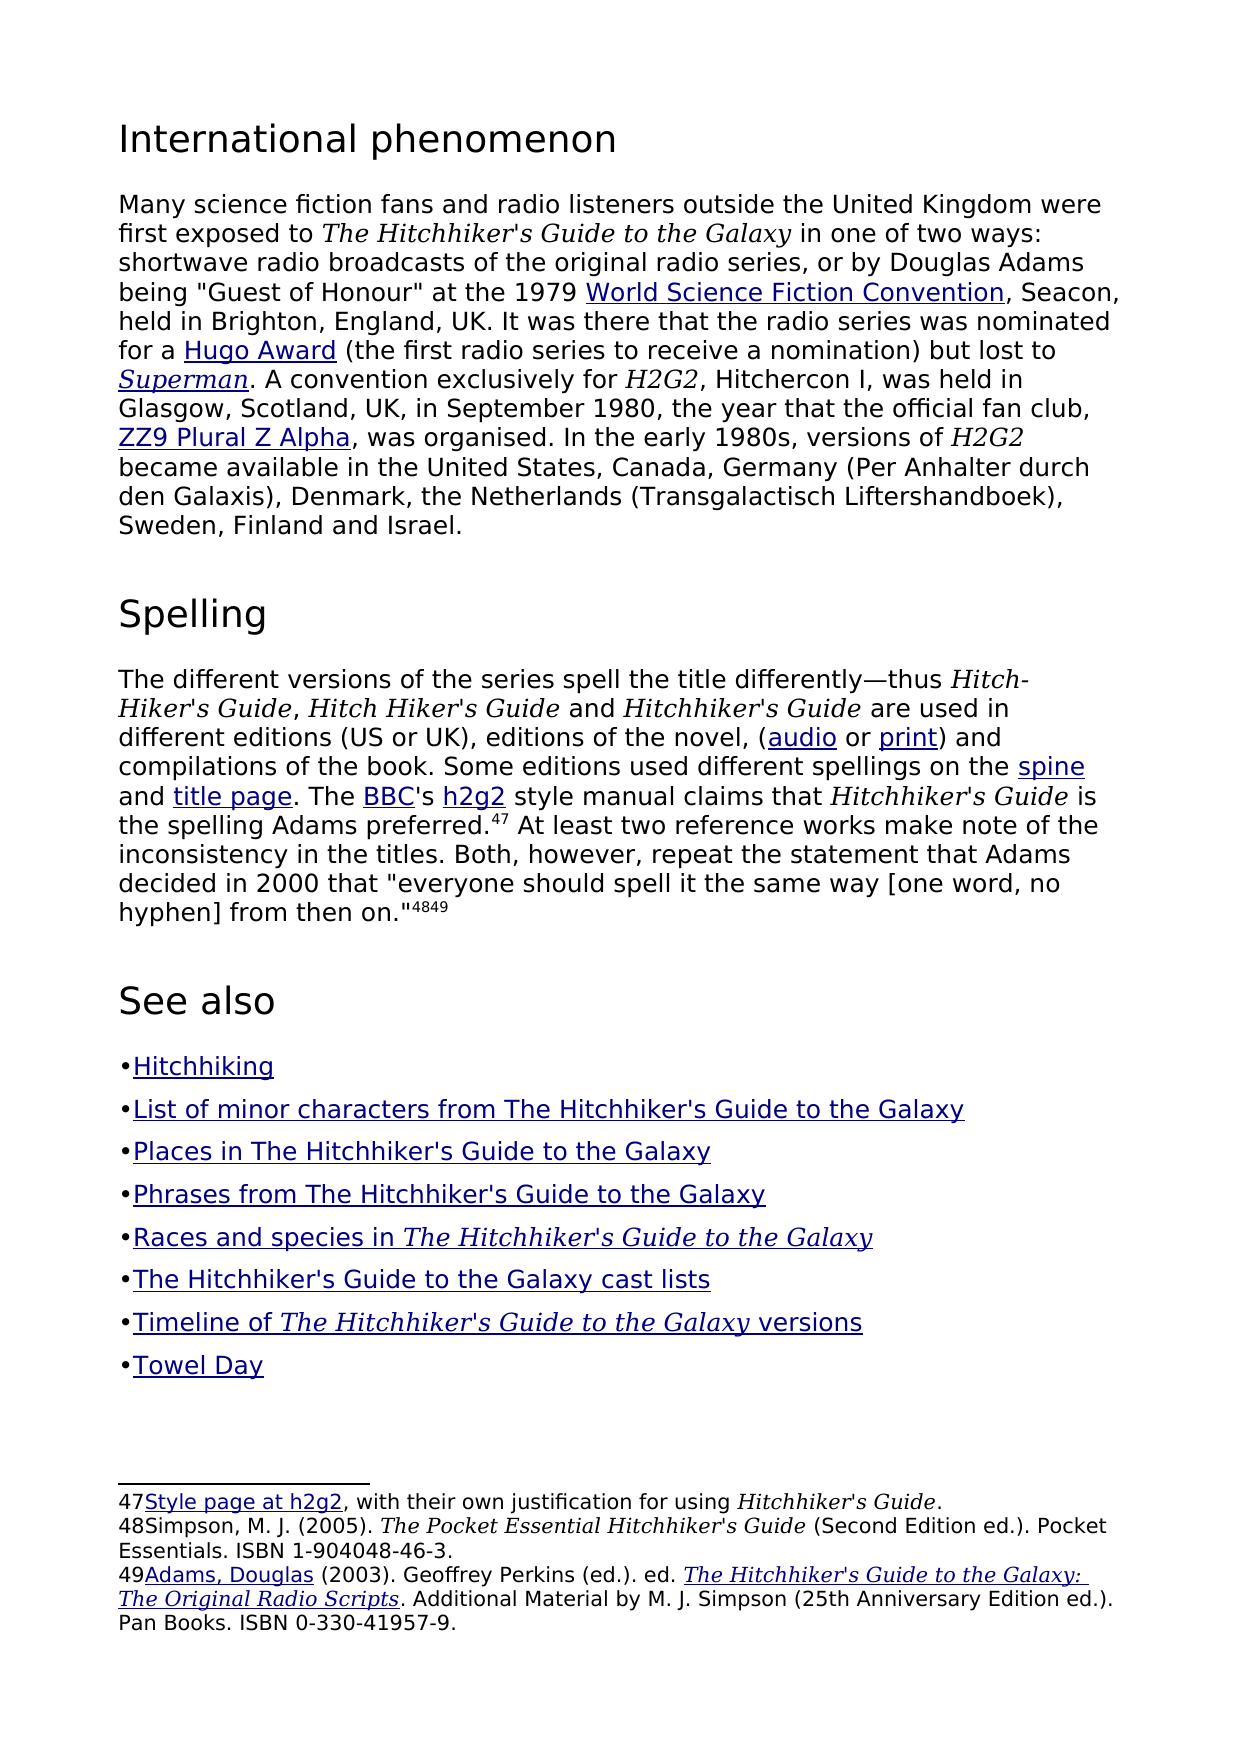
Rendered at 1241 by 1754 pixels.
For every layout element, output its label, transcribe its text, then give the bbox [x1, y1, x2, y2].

subtitle Spelling [118, 593, 1122, 636]
list The Hitchhiker's Guide to the Galaxy cast lists [118, 1266, 1122, 1295]
list Hitchhiking [118, 1052, 1122, 1081]
subtitle International phenomenon [118, 118, 1122, 162]
text The different versions of the series spell the title differently—thus Hitch-Hiker's Guide, Hitch Hiker's Guide and Hitchhiker's Guide are used in different editions (US or UK), editions of the novel, (audio or print) and compilations of the book. Some editions used different spellings on the spine and title page. The BBC's h2g2 style manual claims that Hitchhiker's Guide is the spelling Adams preferred. At least two reference works make note of the inconsistency in the titles. Both, however, repeat the statement that Adams decided in 2000 that "everyone should spell it the same way [one word, no hyphen] from then on." [118, 665, 1122, 927]
list Towel Day [118, 1351, 1122, 1380]
list List of minor characters from The Hitchhiker's Guide to the Galaxy [118, 1095, 1122, 1124]
text Simpson, M. J. (2005). The Pocket Essential Hitchhiker's Guide (Second Edition ed.). Pocket Essentials. ISBN 1-904048-46-3. [118, 1514, 1122, 1563]
text Style page at h2g2, with their own justification for using Hitchhiker's Guide. [118, 1490, 1122, 1514]
subtitle See also [118, 980, 1122, 1024]
text Adams, Douglas (2003). Geoffrey Perkins (ed.). ed. The Hitchhiker's Guide to the Galaxy: The Original Radio Scripts. Additional Material by M. J. Simpson (25th Anniversary Edition ed.). Pan Books. ISBN 0-330-41957-9. [118, 1563, 1122, 1636]
list Races and species in The Hitchhiker's Guide to the Galaxy [118, 1223, 1122, 1252]
list Timeline of The Hitchhiker's Guide to the Galaxy versions [118, 1308, 1122, 1338]
text Many science fiction fans and radio listeners outside the United Kingdom were first exposed to The Hitchhiker's Guide to the Galaxy in one of two ways: shortwave radio broadcasts of the original radio series, or by Douglas Adams being "Guest of Honour" at the 1979 World Science Fiction Convention, Seacon, held in Brighton, England, UK. It was there that the radio series was nominated for a Hugo Award (the first radio series to receive a nomination) but lost to Superman. A convention exclusively for H2G2, Hitchercon I, was held in Glasgow, Scotland, UK, in September 1980, the year that the official fan club, ZZ9 Plural Z Alpha, was organised. In the early 1980s, versions of H2G2 became available in the United States, Canada, Germany (Per Anhalter durch den Galaxis), Denmark, the Netherlands (Transgalactisch Liftershandboek), Sweden, Finland and Israel. [118, 190, 1122, 540]
list Places in The Hitchhiker's Guide to the Galaxy [118, 1138, 1122, 1167]
list Phrases from The Hitchhiker's Guide to the Galaxy [118, 1180, 1122, 1209]
